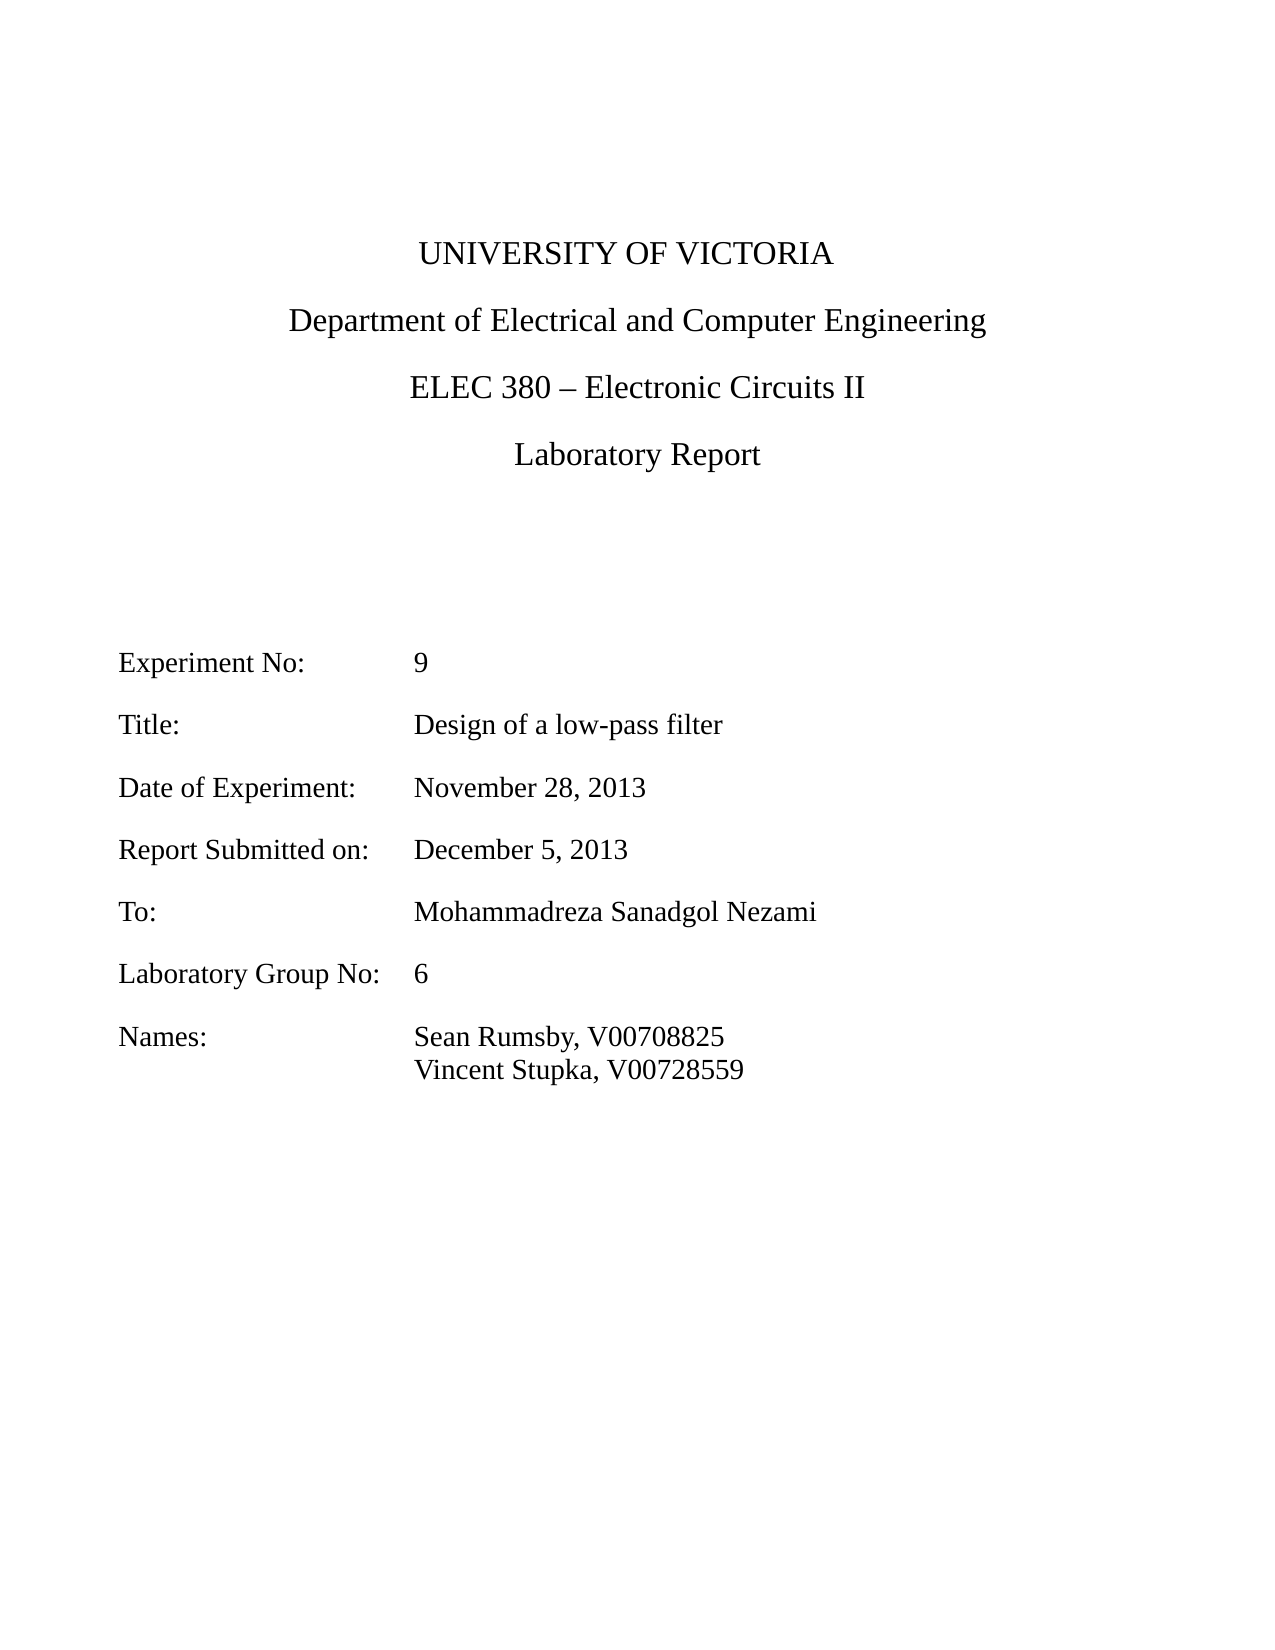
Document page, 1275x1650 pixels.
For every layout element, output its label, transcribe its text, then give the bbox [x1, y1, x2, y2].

text Title: Design of a low-pass filter [118, 707, 1157, 741]
text Laboratory Report [118, 434, 1157, 473]
text Laboratory Group No: 6 [118, 957, 1157, 990]
text Department of Electrical and Computer Engineering [118, 300, 1157, 338]
text Date of Experiment: November 28, 2013 [118, 770, 1157, 803]
text Vincent Stupka, V00728559 [118, 1052, 1157, 1086]
text ELEC 380 – Electronic Circuits II [118, 367, 1157, 406]
text Names: Sean Rumsby, V00708825 [118, 1019, 1157, 1052]
text UNIVERSITY OF VICTORIA [343, 233, 1157, 271]
text Experiment No: 9 [118, 645, 1157, 679]
text Report Submitted on: December 5, 2013 [118, 832, 1157, 866]
text To: Mohammadreza Sanadgol Nezami [118, 894, 1157, 928]
